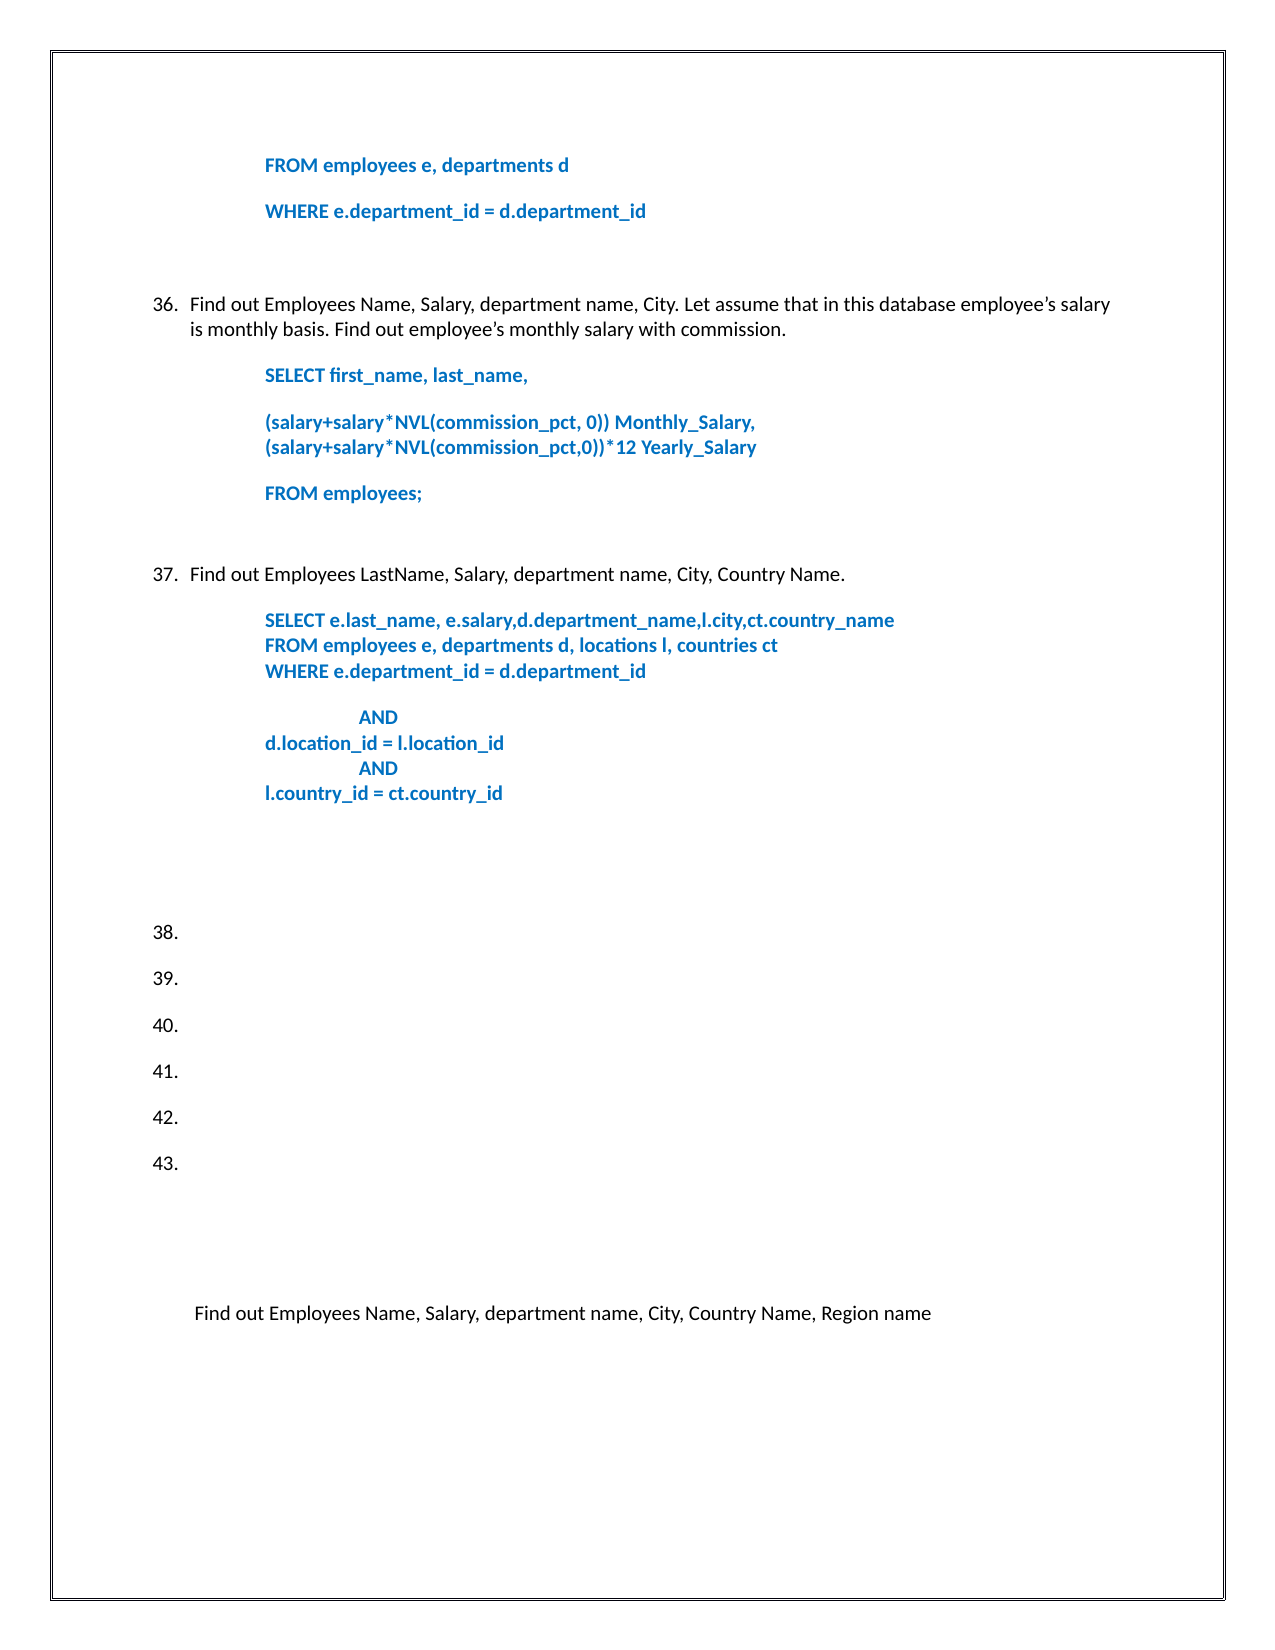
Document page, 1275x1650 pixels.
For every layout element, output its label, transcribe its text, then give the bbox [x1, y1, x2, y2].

text WHERE e.department_id = d.department_id [265, 198, 1123, 224]
text FROM employees e, departments d [265, 152, 1123, 178]
list Find out Employees Name, Salary, department name, City, Country Name, Region name [190, 1289, 1123, 1328]
list Find out Employees Name, Salary, department name, City. Let assume that in this database employee’s salary is monthly basis. Find out employee’s monthly salary with commission. [152, 291, 1123, 342]
text FROM employees; [265, 481, 1123, 506]
text AND d.location_id = l.location_id AND l.country_id = ct.country_id [265, 704, 1123, 806]
text SELECT first_name, last_name, [265, 363, 1123, 388]
text (salary+salary*NVL(commission_pct, 0)) Monthly_Salary, (salary+salary*NVL(commission_pct,0))*12 Yearly_Salary [265, 409, 1123, 460]
list Find out Employees LastName, Salary, department name, City, Country Name. [152, 561, 1123, 586]
text SELECT e.last_name, e.salary,d.department_name,l.city,ct.country_name FROM employees e, departments d, locations l, countries ct WHERE e.department_id = d.department_id [265, 607, 1123, 683]
